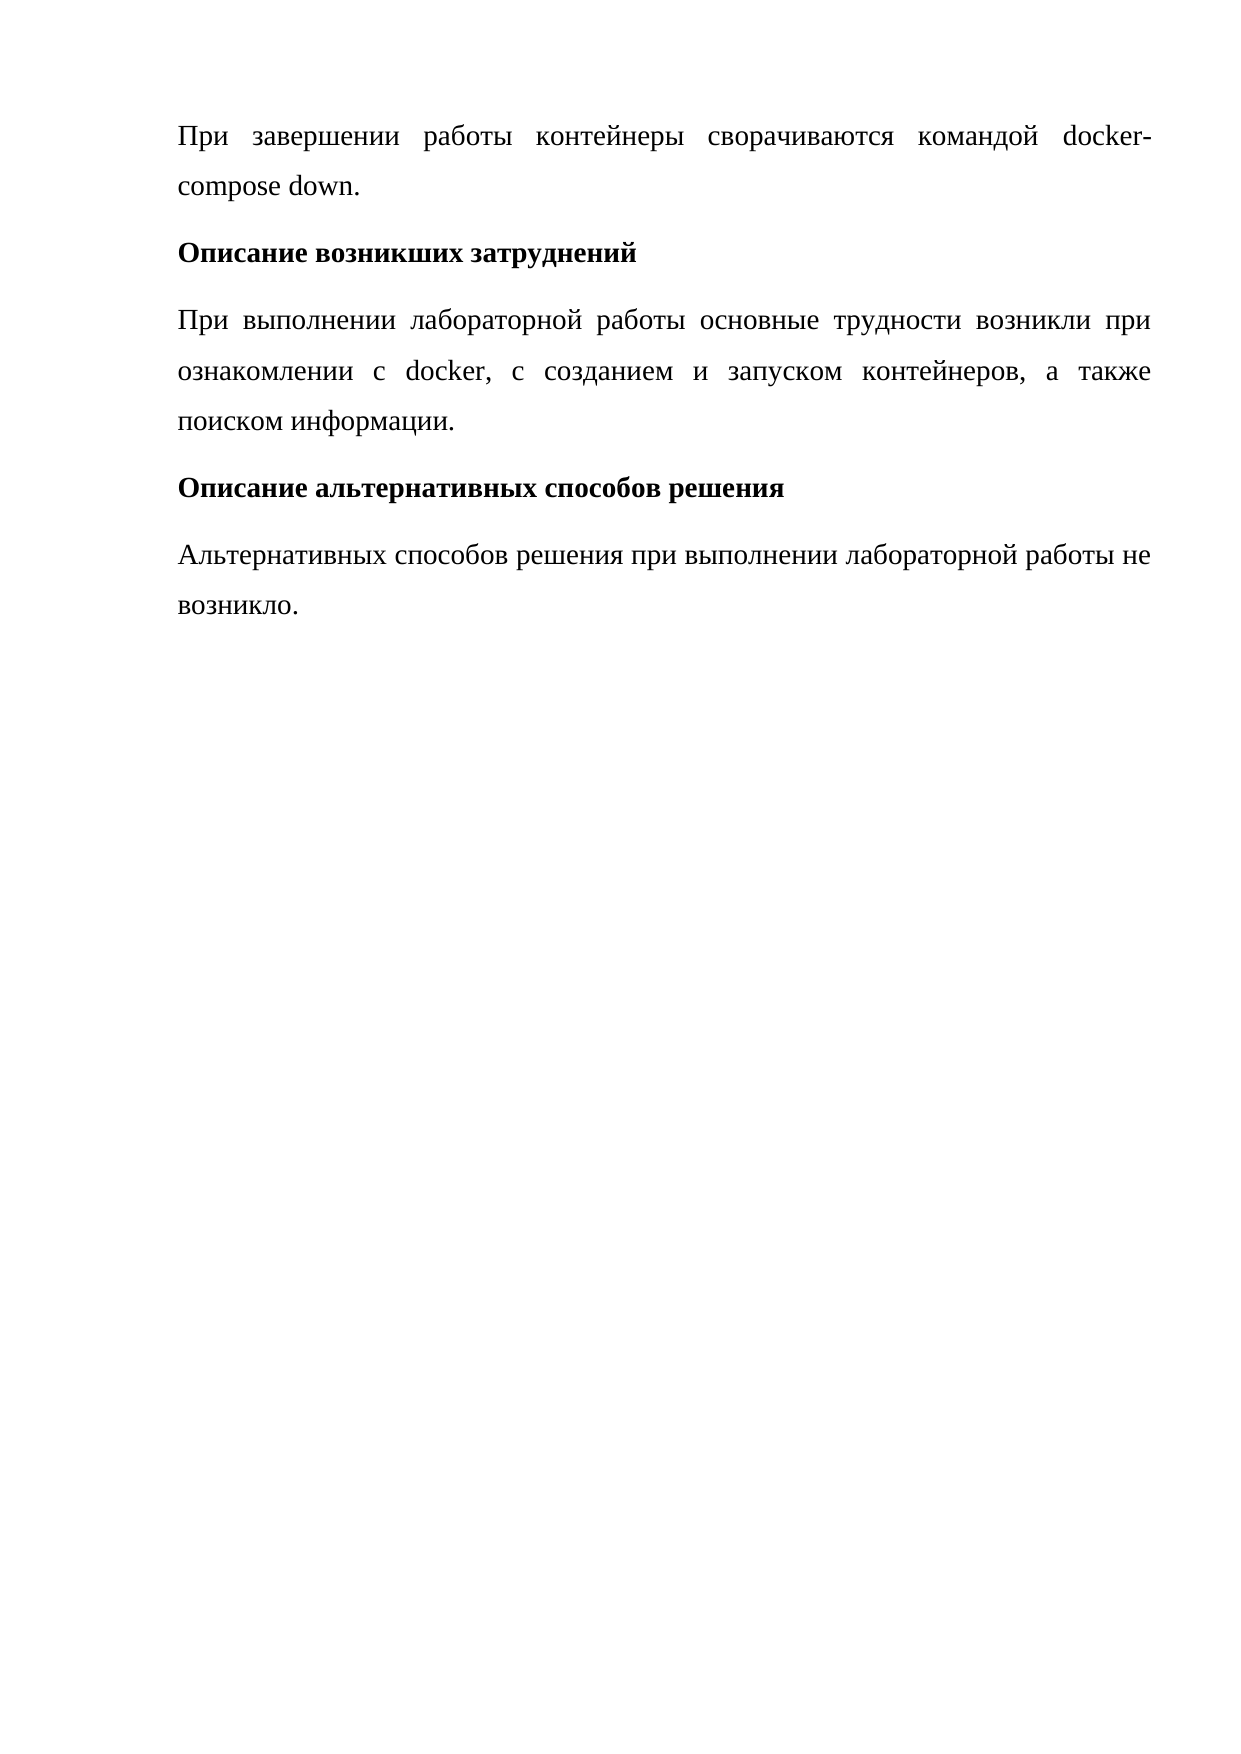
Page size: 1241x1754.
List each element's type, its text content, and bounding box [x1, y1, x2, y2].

text Описание альтернативных способов решения [177, 470, 1152, 503]
text Альтернативных способов решения при выполнении лабораторной работы не возникло. [177, 537, 1152, 621]
text Описание возникших затруднений [177, 235, 1152, 269]
text При завершении работы контейнеры сворачиваются командой docker-compose down. [177, 118, 1152, 202]
text При выполнении лабораторной работы основные трудности возникли при ознакомлении с docker, с созданием и запуском контейнеров, а также поиском информации. [177, 302, 1152, 437]
